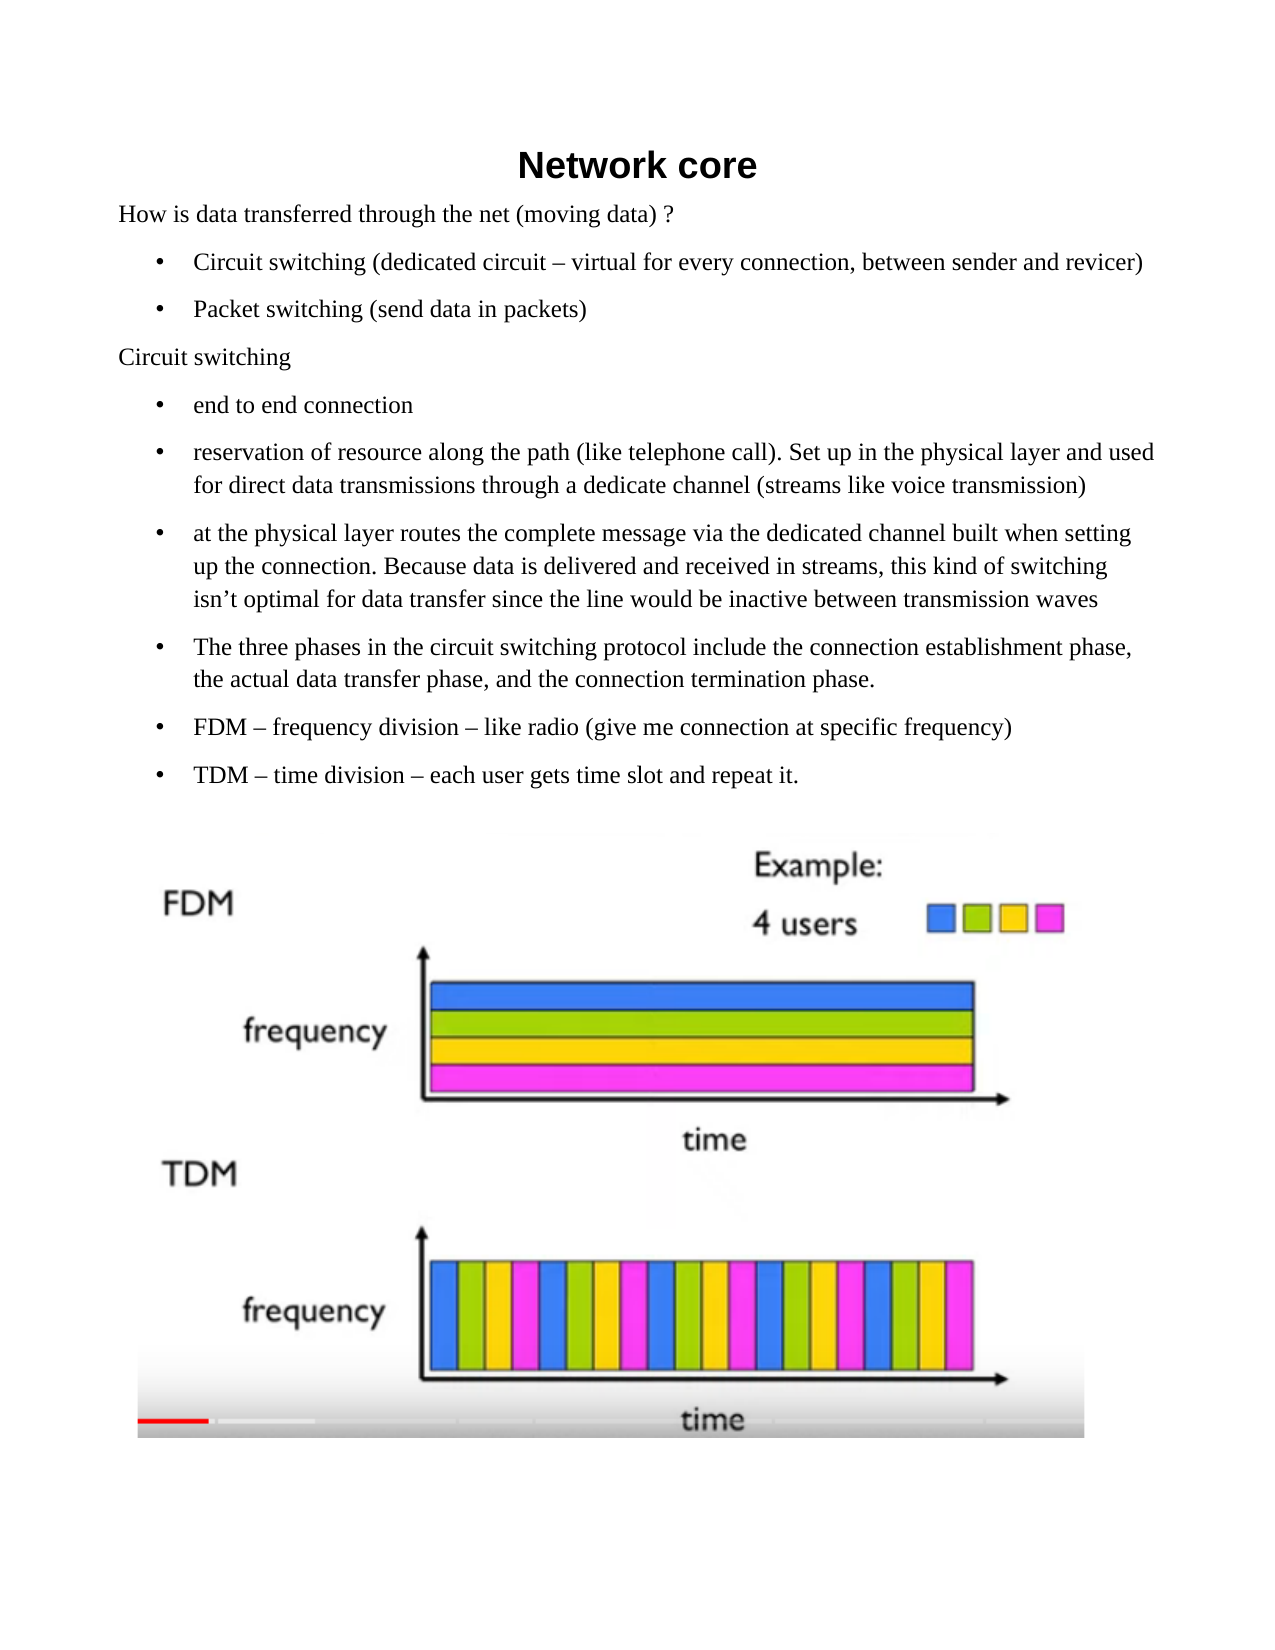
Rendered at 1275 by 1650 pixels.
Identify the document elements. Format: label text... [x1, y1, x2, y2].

picture [137, 833, 1085, 1438]
list at the physical layer routes the complete message via the dedicated channel built when setting up the connection. Because data is delivered and received in streams, this kind of switching isn’t optimal for data transfer since the line would be inactive between transmission waves [156, 518, 1157, 613]
list end to end connection [156, 390, 1157, 418]
text How is data transferred through the net (moving data) ? [118, 199, 1157, 228]
list Circuit switching (dedicated circuit – virtual for every connection, between sender and revicer) [156, 247, 1157, 276]
subtitle Network core [118, 143, 1157, 187]
list TDM – time division – each user gets time slot and repeat it. [156, 760, 1157, 788]
list reservation of resource along the path (like telephone call). Set up in the physical layer and used for direct data transmissions through a dedicate channel (streams like voice transmission) [156, 437, 1157, 499]
list FDM – frequency division – like radio (give me connection at specific frequency) [156, 712, 1157, 741]
list The three phases in the circuit switching protocol include the connection establishment phase, the actual data transfer phase, and the connection termination phase. [156, 632, 1157, 693]
text Circuit switching [118, 342, 1157, 371]
list Packet switching (send data in packets) [156, 294, 1157, 323]
